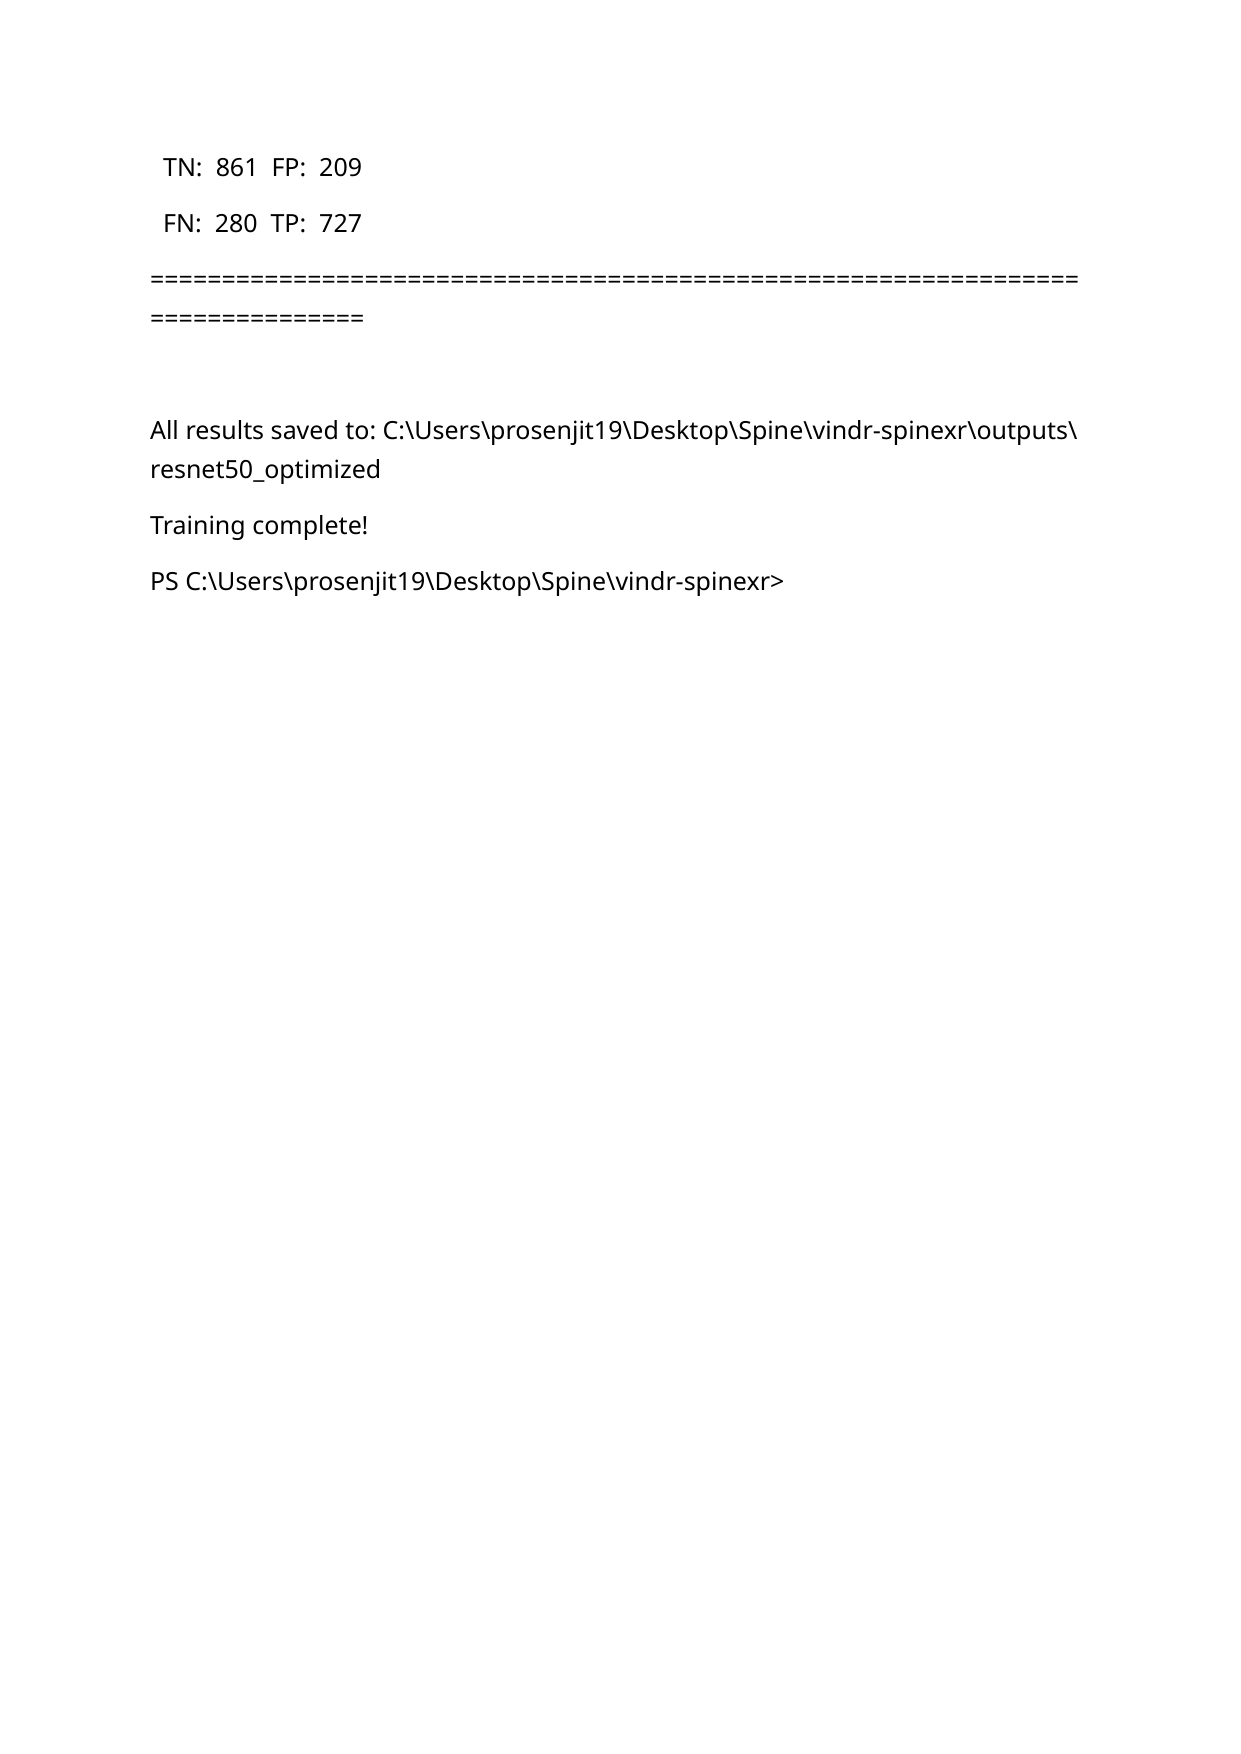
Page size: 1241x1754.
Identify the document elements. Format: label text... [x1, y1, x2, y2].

text TN: 861 FP: 209 [150, 150, 1090, 184]
text ================================================================================ [150, 262, 1090, 335]
text PS C:\Users\prosenjit19\Desktop\Spine\vindr-spinexr> [150, 563, 1090, 597]
text FN: 280 TP: 727 [150, 206, 1090, 240]
text All results saved to: C:\Users\prosenjit19\Desktop\Spine\vindr-spinexr\outputs\resnet50_optimized [150, 412, 1090, 486]
text Training complete! [150, 507, 1090, 542]
